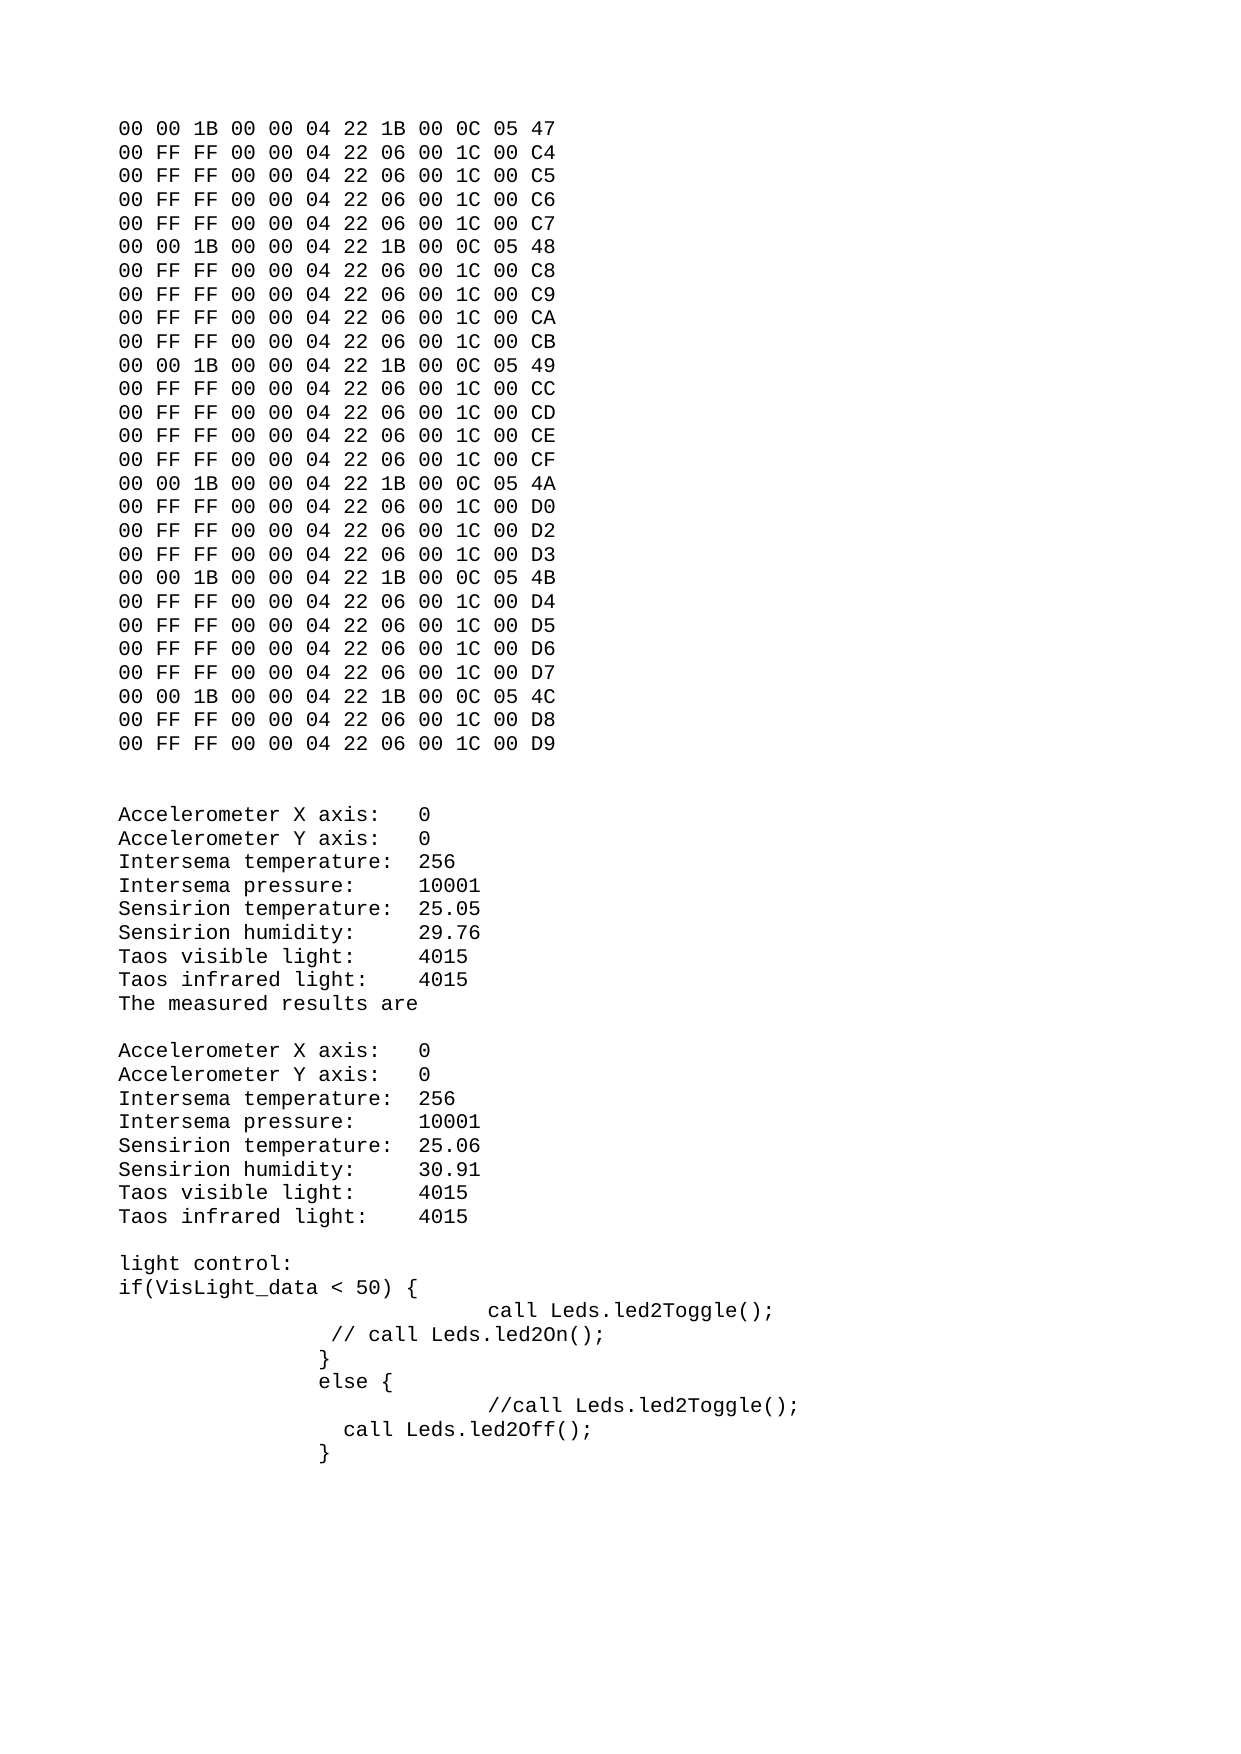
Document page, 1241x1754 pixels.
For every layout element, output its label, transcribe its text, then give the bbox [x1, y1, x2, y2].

text if(VisLight_data < 50) { [118, 1277, 1122, 1300]
text 00 00 1B 00 00 04 22 1B 00 0C 05 4C [118, 686, 1122, 709]
text Intersema pressure: 10001 [118, 875, 1122, 898]
text Taos visible light: 4015 [118, 946, 1122, 969]
text 00 FF FF 00 00 04 22 06 00 1C 00 C8 [118, 260, 1122, 284]
text Sensirion temperature: 25.05 [118, 898, 1122, 922]
text call Leds.led2Toggle(); [118, 1300, 1122, 1324]
text 00 FF FF 00 00 04 22 06 00 1C 00 CB [118, 331, 1122, 354]
text 00 FF FF 00 00 04 22 06 00 1C 00 C4 [118, 142, 1122, 165]
text light control: [118, 1253, 1122, 1277]
text 00 FF FF 00 00 04 22 06 00 1C 00 D5 [118, 615, 1122, 638]
text 00 FF FF 00 00 04 22 06 00 1C 00 D3 [118, 544, 1122, 567]
text 00 00 1B 00 00 04 22 1B 00 0C 05 49 [118, 354, 1122, 378]
text 00 FF FF 00 00 04 22 06 00 1C 00 D8 [118, 709, 1122, 733]
text //call Leds.led2Toggle(); [118, 1395, 1122, 1419]
text Intersema temperature: 256 [118, 851, 1122, 875]
text 00 FF FF 00 00 04 22 06 00 1C 00 CD [118, 402, 1122, 426]
text Accelerometer X axis: 0 [118, 1040, 1122, 1064]
text // call Leds.led2On(); [118, 1324, 1122, 1348]
text 00 FF FF 00 00 04 22 06 00 1C 00 D7 [118, 662, 1122, 686]
text else { [118, 1371, 1122, 1395]
text Accelerometer Y axis: 0 [118, 827, 1122, 851]
text Sensirion humidity: 30.91 [118, 1158, 1122, 1182]
text Sensirion temperature: 25.06 [118, 1135, 1122, 1158]
text 00 FF FF 00 00 04 22 06 00 1C 00 D6 [118, 638, 1122, 662]
text 00 FF FF 00 00 04 22 06 00 1C 00 C9 [118, 284, 1122, 307]
text } [118, 1442, 1122, 1466]
text 00 FF FF 00 00 04 22 06 00 1C 00 C7 [118, 213, 1122, 236]
text Accelerometer Y axis: 0 [118, 1064, 1122, 1088]
text 00 FF FF 00 00 04 22 06 00 1C 00 D9 [118, 733, 1122, 757]
text 00 FF FF 00 00 04 22 06 00 1C 00 D0 [118, 496, 1122, 520]
text 00 00 1B 00 00 04 22 1B 00 0C 05 47 [118, 118, 1122, 142]
text Taos visible light: 4015 [118, 1182, 1122, 1206]
text Taos infrared light: 4015 [118, 1206, 1122, 1229]
text 00 FF FF 00 00 04 22 06 00 1C 00 CE [118, 426, 1122, 449]
text 00 FF FF 00 00 04 22 06 00 1C 00 CF [118, 449, 1122, 473]
text 00 00 1B 00 00 04 22 1B 00 0C 05 48 [118, 236, 1122, 260]
text } [118, 1348, 1122, 1371]
text Sensirion humidity: 29.76 [118, 922, 1122, 946]
text The measured results are [118, 993, 1122, 1017]
text 00 FF FF 00 00 04 22 06 00 1C 00 CC [118, 378, 1122, 402]
text Taos infrared light: 4015 [118, 969, 1122, 993]
text 00 FF FF 00 00 04 22 06 00 1C 00 D2 [118, 520, 1122, 544]
text 00 00 1B 00 00 04 22 1B 00 0C 05 4B [118, 567, 1122, 591]
text 00 FF FF 00 00 04 22 06 00 1C 00 C6 [118, 189, 1122, 213]
text 00 00 1B 00 00 04 22 1B 00 0C 05 4A [118, 473, 1122, 496]
text Accelerometer X axis: 0 [118, 804, 1122, 827]
text 00 FF FF 00 00 04 22 06 00 1C 00 C5 [118, 165, 1122, 189]
text Intersema pressure: 10001 [118, 1111, 1122, 1135]
text call Leds.led2Off(); [118, 1419, 1122, 1442]
text Intersema temperature: 256 [118, 1088, 1122, 1111]
text 00 FF FF 00 00 04 22 06 00 1C 00 D4 [118, 591, 1122, 615]
text 00 FF FF 00 00 04 22 06 00 1C 00 CA [118, 307, 1122, 331]
